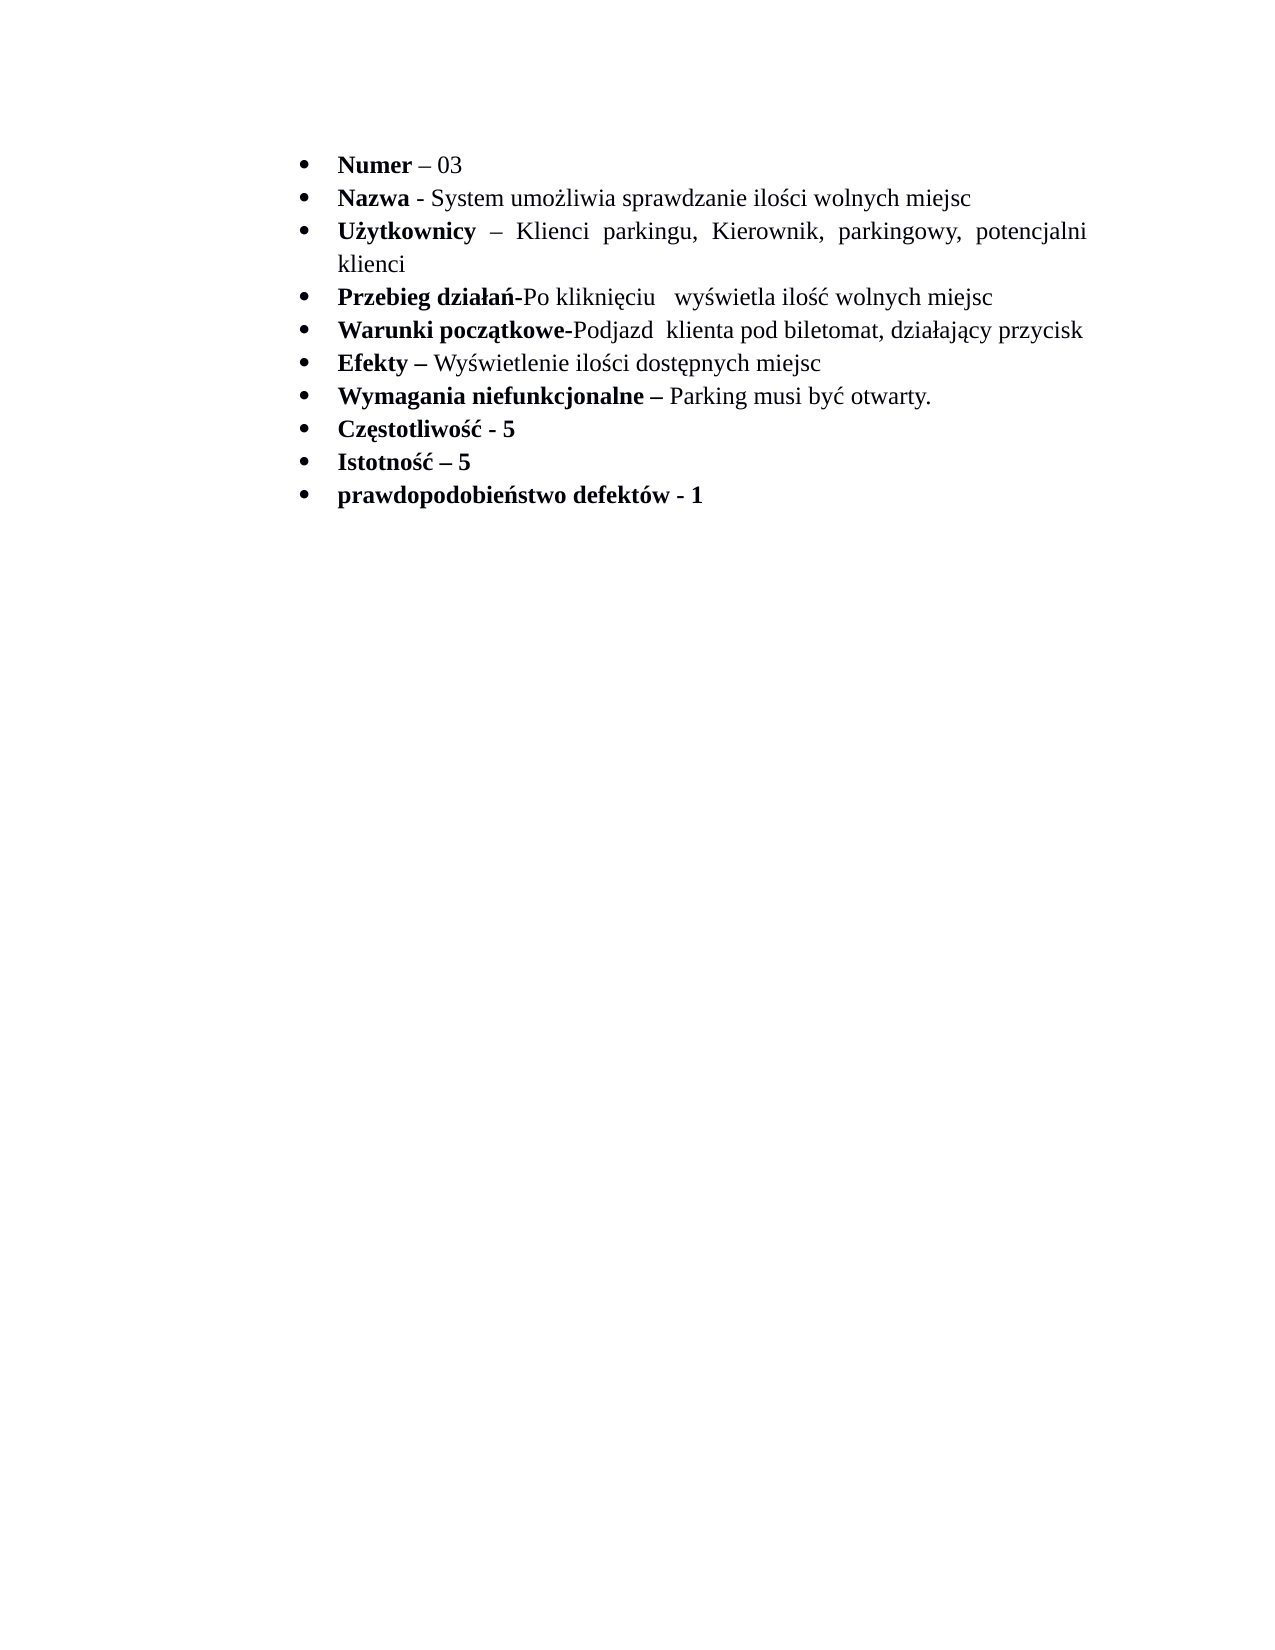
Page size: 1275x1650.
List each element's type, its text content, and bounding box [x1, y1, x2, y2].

list Nazwa - System umożliwia sprawdzanie ilości wolnych miejsc [300, 183, 1087, 212]
list Warunki początkowe-Podjazd klienta pod biletomat, działający przycisk [300, 315, 1087, 344]
list Wymagania niefunkcjonalne – Parking musi być otwarty. [300, 381, 1087, 410]
list Efekty – Wyświetlenie ilości dostępnych miejsc [300, 348, 1087, 377]
list Istotność – 5 [300, 447, 1087, 476]
list Numer – 03 [300, 150, 1087, 179]
list prawdopodobieństwo defektów - 1 [300, 480, 1087, 509]
list Przebieg działań-Po kliknięciu wyświetla ilość wolnych miejsc [300, 282, 1087, 311]
list Częstotliwość - 5 [300, 414, 1087, 443]
list Użytkownicy – Klienci parkingu, Kierownik, parkingowy, potencjalni klienci [300, 216, 1087, 278]
